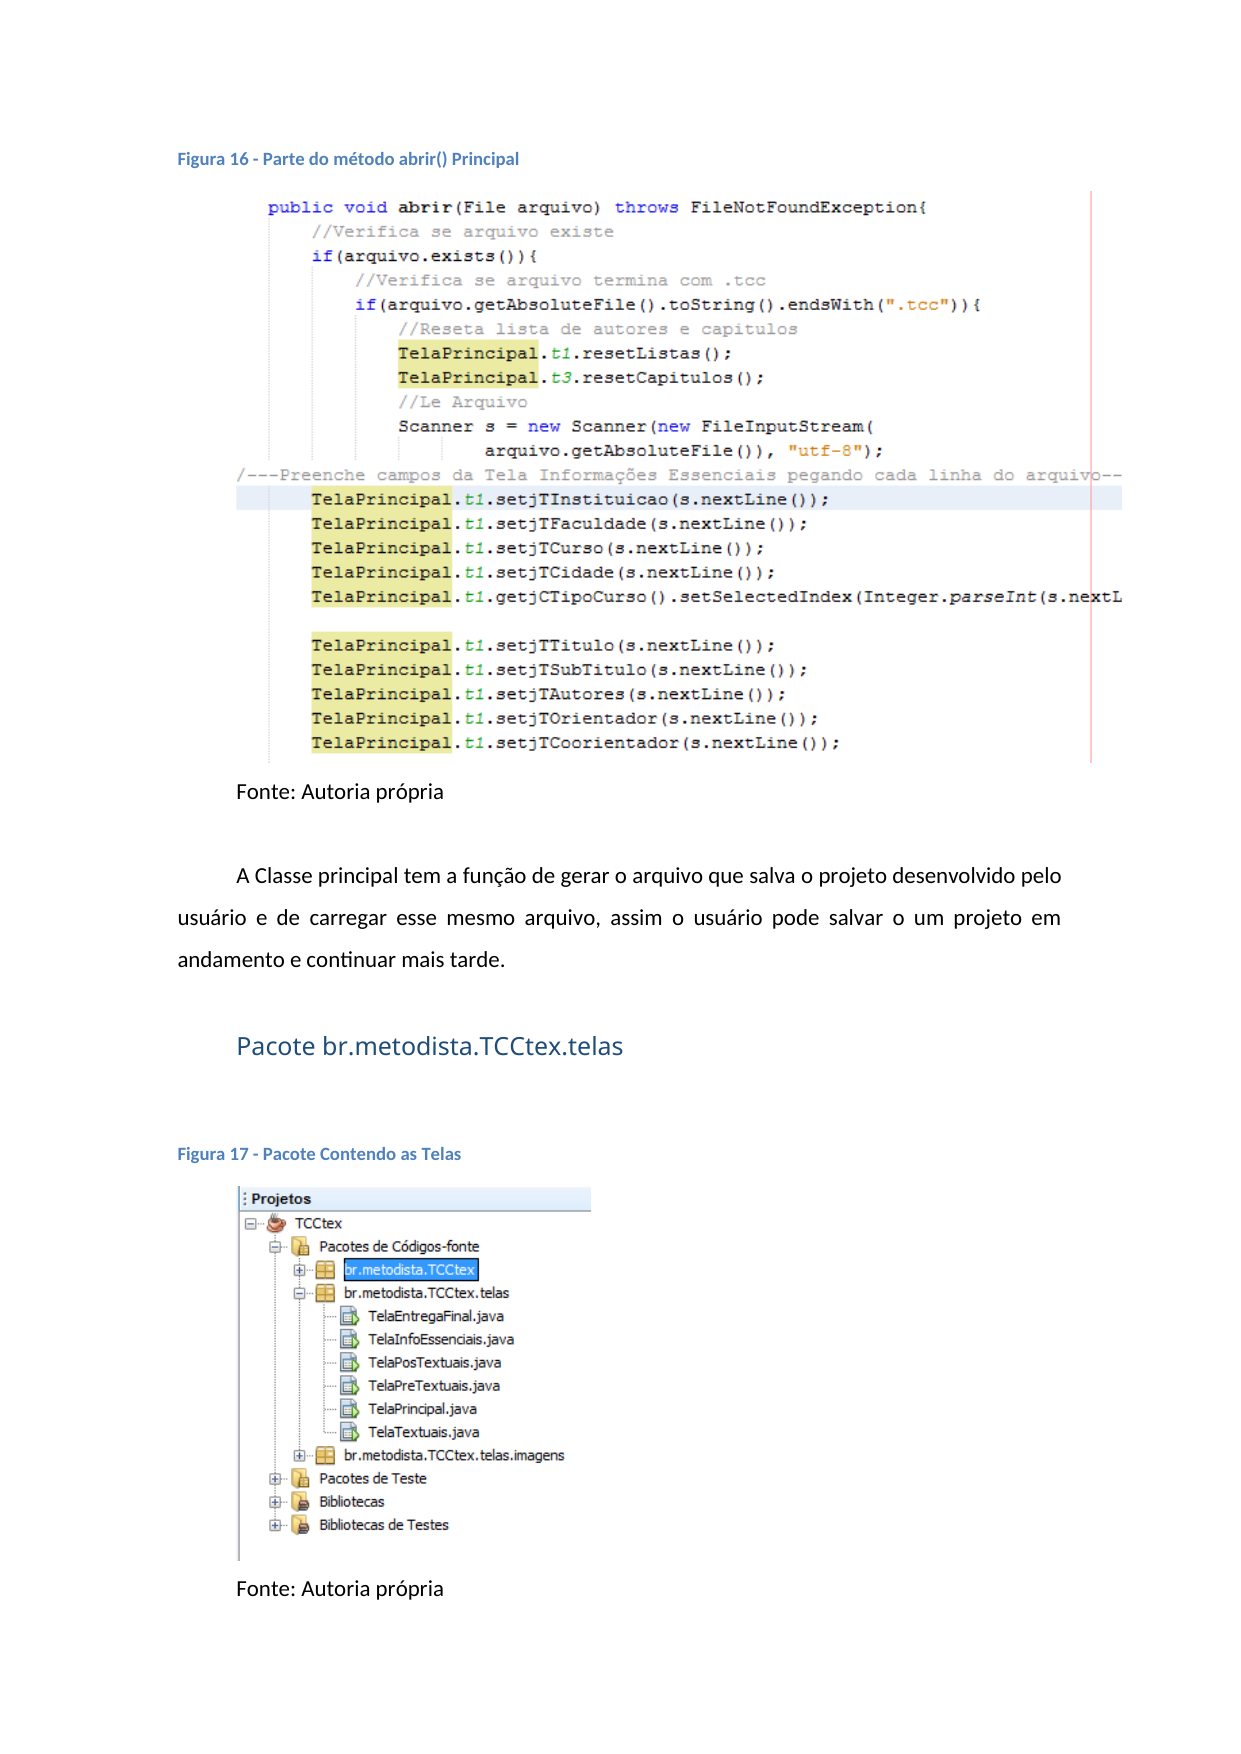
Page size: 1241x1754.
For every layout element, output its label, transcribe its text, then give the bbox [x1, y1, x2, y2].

text Fonte: Autoria própria [177, 777, 1063, 805]
text A Classe principal tem a função de gerar o arquivo que salva o projeto desenvolvido pelo usuário e de carregar esse mesmo arquivo, assim o usuário pode salvar o um projeto em andamento e continuar mais tarde. [177, 861, 1063, 973]
text Fonte: Autoria própria [177, 1574, 1063, 1602]
text Figura 17 - Pacote Contendo as Telas [177, 1142, 1063, 1165]
subtitle Pacote br.metodista.TCCtex.telas [177, 1029, 1063, 1063]
text Figura 16 - Parte do método abrir() Principal [177, 148, 1063, 171]
